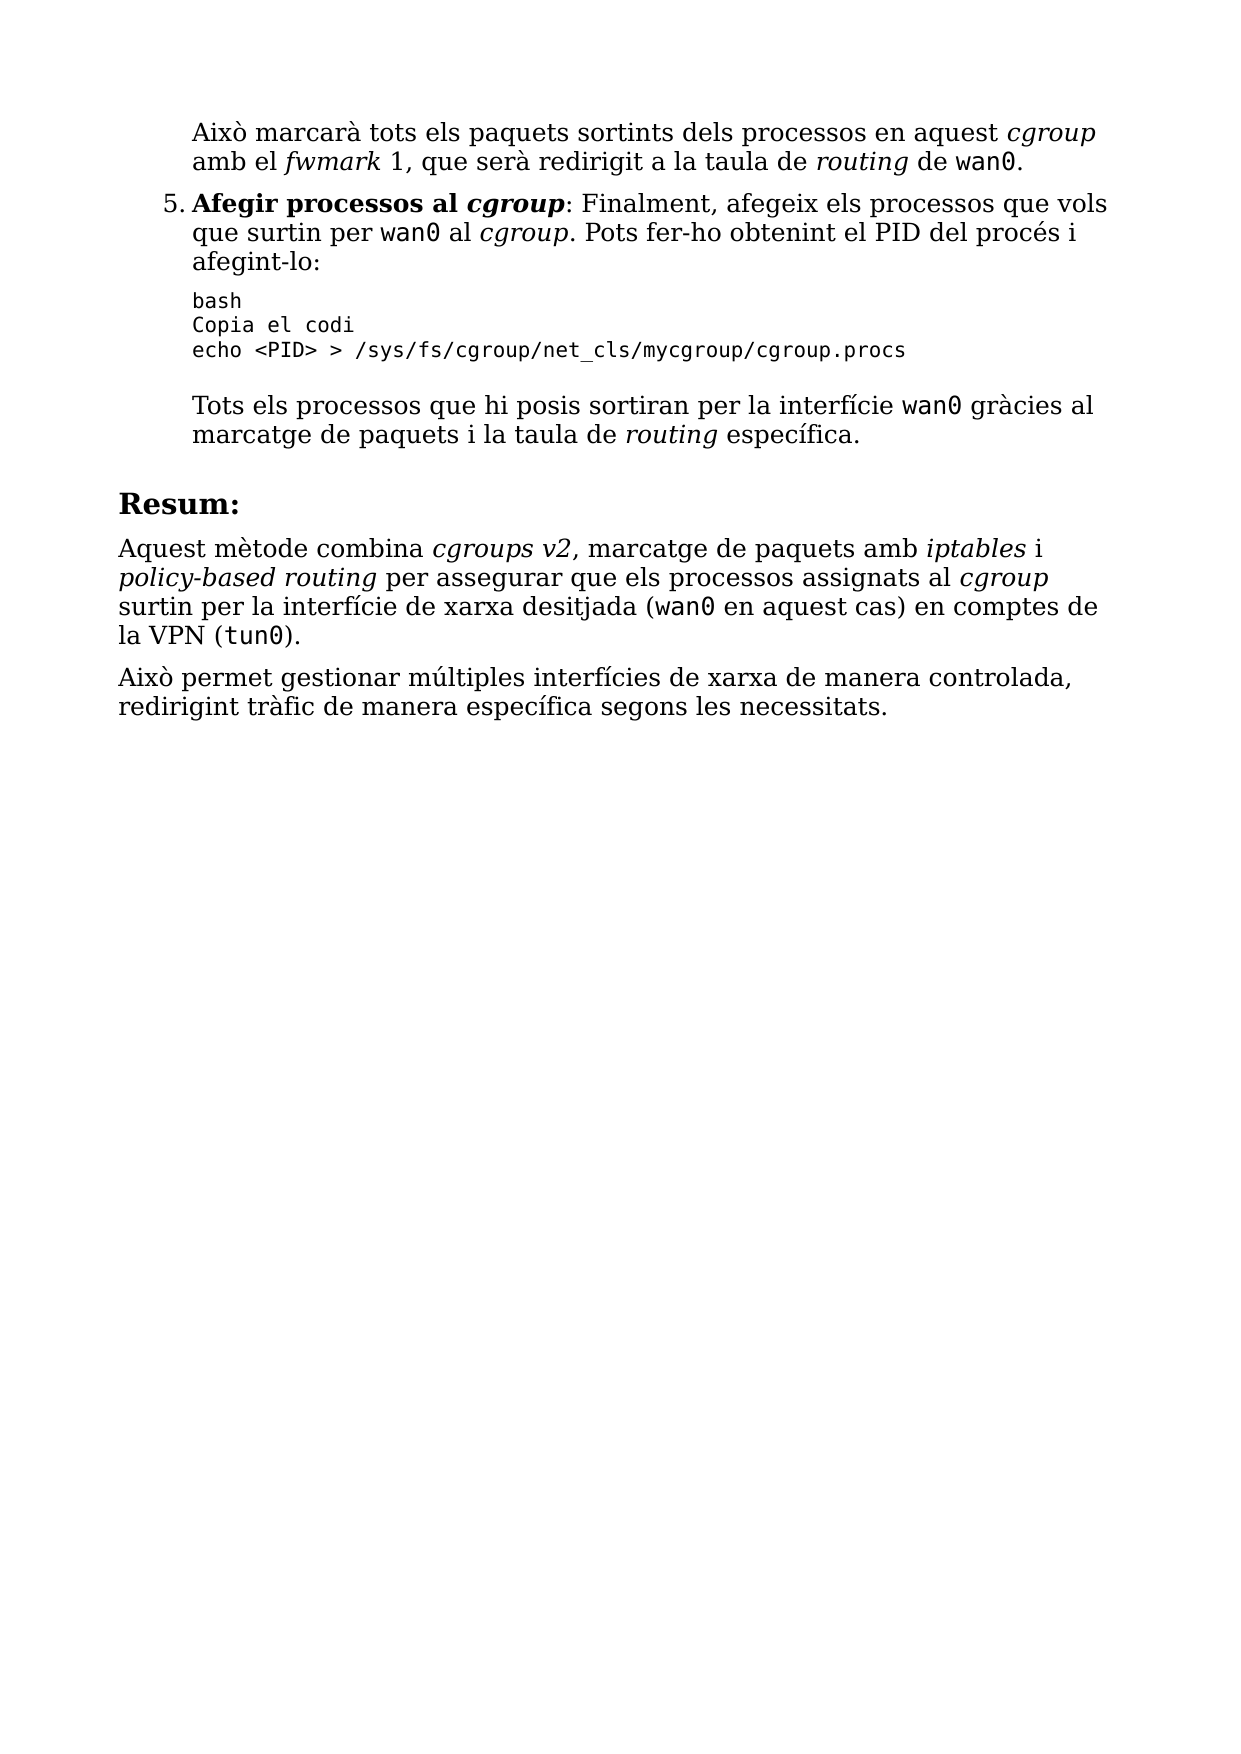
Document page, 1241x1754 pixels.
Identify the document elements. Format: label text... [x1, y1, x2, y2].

list Afegir processos al cgroup: Finalment, afegeix els processos que vols que surtin per wan0 al cgroup. Pots fer-ho obtenint el PID del procés i afegint-lo: [162, 189, 1122, 277]
list Tots els processos que hi posis sortiran per la interfície wan0 gràcies al marcatge de paquets i la taula de routing específica. [162, 391, 1122, 450]
text Aquest mètode combina cgroups v2, marcatge de paquets amb iptables i policy-based routing per assegurar que els processos assignats al cgroup surtin per la interfície de xarxa desitjada (wan0 en aquest cas) en comptes de la VPN (tun0). [118, 534, 1122, 651]
subtitle Resum: [118, 487, 1122, 522]
list Copia el codi [162, 313, 1122, 338]
list bash [162, 289, 1122, 313]
list Això marcarà tots els paquets sortints dels processos en aquest cgroup amb el fwmark 1, que serà redirigit a la taula de routing de wan0. [162, 118, 1122, 176]
text Això permet gestionar múltiples interfícies de xarxa de manera controlada, redirigint tràfic de manera específica segons les necessitats. [118, 663, 1122, 722]
list echo <PID> > /sys/fs/cgroup/net_cls/mycgroup/cgroup.procs [162, 338, 1122, 362]
